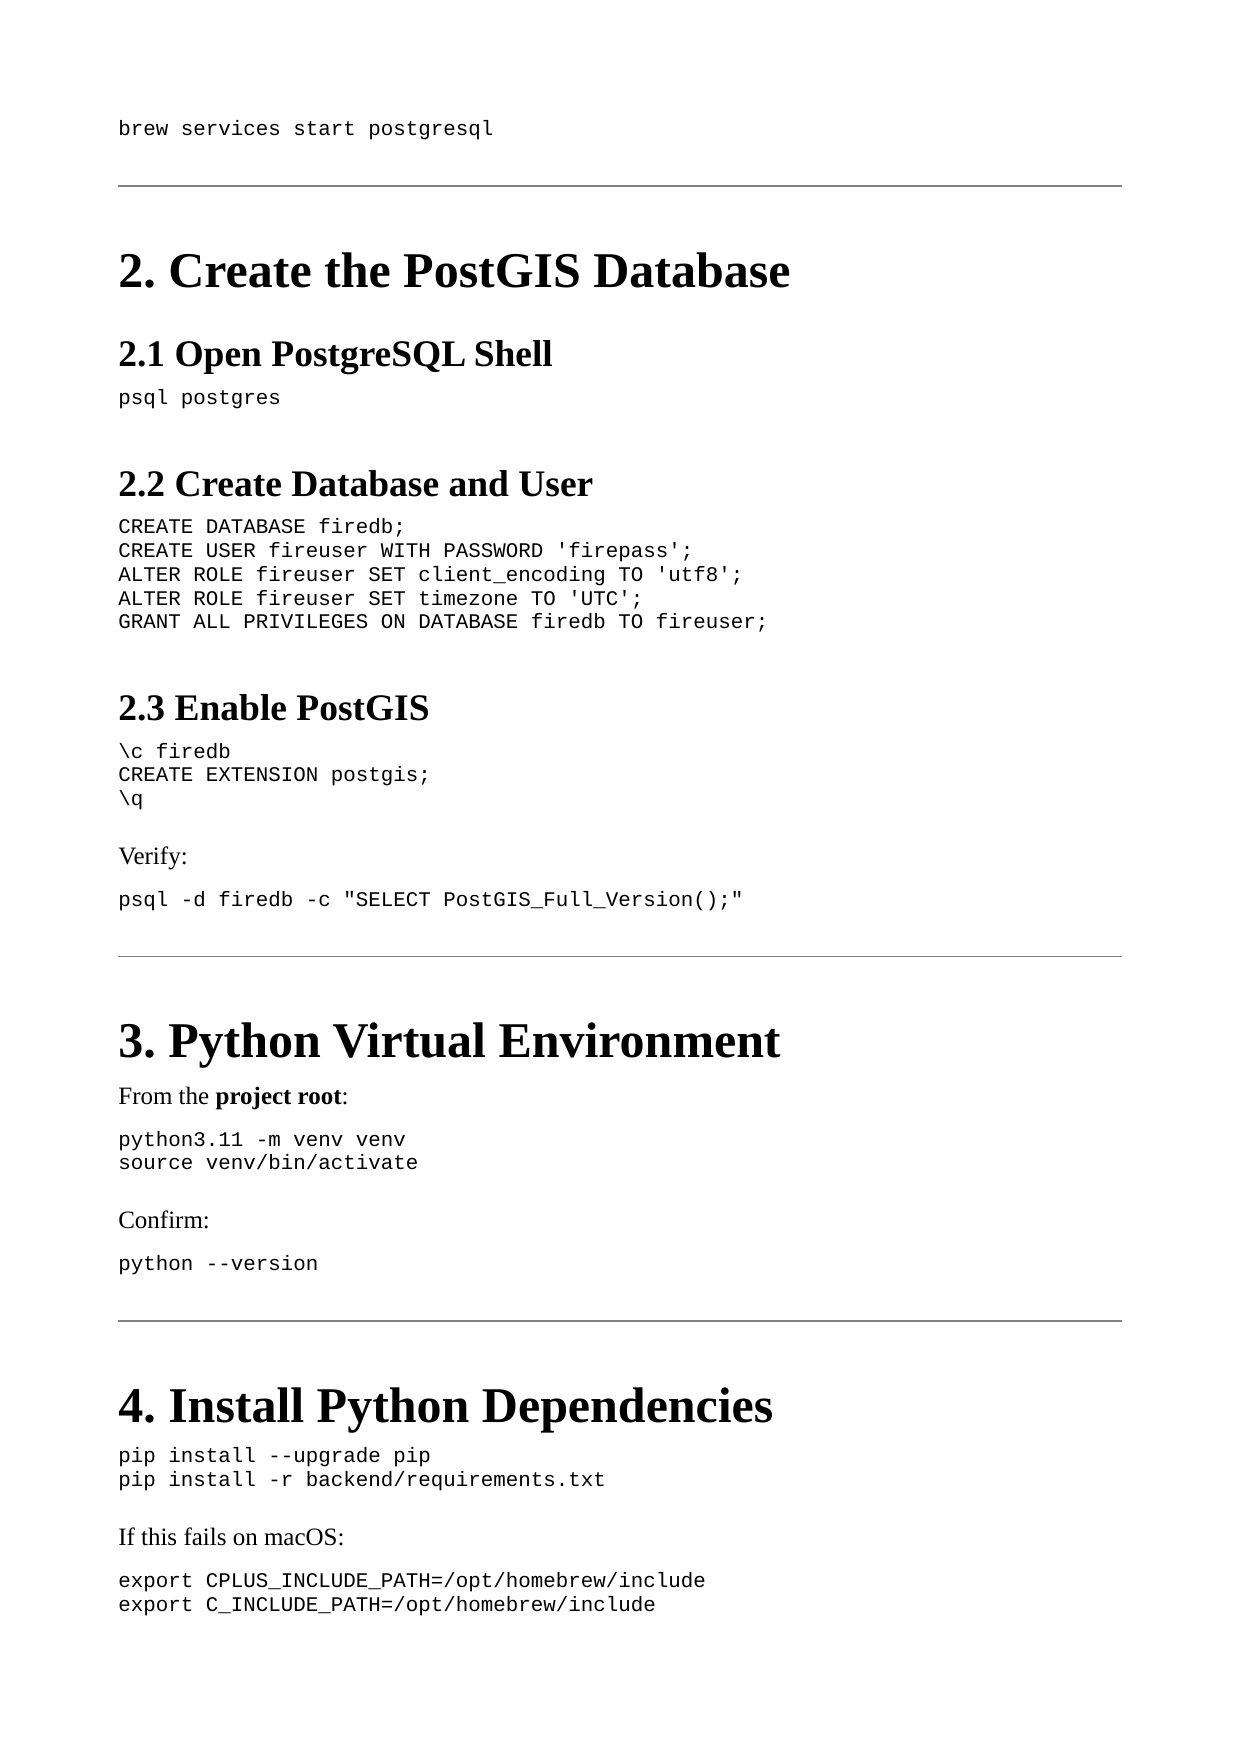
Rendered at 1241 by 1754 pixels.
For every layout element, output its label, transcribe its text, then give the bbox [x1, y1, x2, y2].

subtitle 2.1 Open PostgreSQL Shell [118, 331, 1122, 374]
text pip install -r backend/requirements.txt [118, 1469, 1122, 1493]
text pip install --upgrade pip [118, 1446, 1122, 1469]
subtitle 3. Python Virtual Environment [118, 1011, 1122, 1069]
text If this fails on macOS: [118, 1522, 1122, 1551]
text Confirm: [118, 1206, 1122, 1234]
text brew services start postgresql [118, 118, 1122, 142]
text psql -d firedb -c "SELECT PostGIS_Full_Version();" [118, 889, 1122, 912]
text ALTER ROLE fireuser SET client_encoding TO 'utf8'; [118, 564, 1122, 587]
subtitle 2.2 Create Database and User [118, 461, 1122, 504]
text \c firedb [118, 741, 1122, 764]
subtitle 2. Create the PostGIS Database [118, 241, 1122, 298]
subtitle 2.3 Enable PostGIS [118, 685, 1122, 728]
subtitle 4. Install Python Dependencies [118, 1376, 1122, 1433]
text export C_INCLUDE_PATH=/opt/homebrew/include [118, 1593, 1122, 1617]
text CREATE EXTENSION postgis; [118, 764, 1122, 788]
text \q [118, 788, 1122, 812]
text CREATE DATABASE firedb; [118, 517, 1122, 540]
text Verify: [118, 841, 1122, 870]
text psql postgres [118, 387, 1122, 411]
text ALTER ROLE fireuser SET timezone TO 'UTC'; [118, 587, 1122, 611]
text CREATE USER fireuser WITH PASSWORD 'firepass'; [118, 540, 1122, 564]
text export CPLUS_INCLUDE_PATH=/opt/homebrew/include [118, 1570, 1122, 1593]
text python --version [118, 1253, 1122, 1277]
text GRANT ALL PRIVILEGES ON DATABASE firedb TO fireuser; [118, 611, 1122, 635]
text python3.11 -m venv venv [118, 1129, 1122, 1152]
text source venv/bin/activate [118, 1152, 1122, 1176]
text From the project root: [118, 1081, 1122, 1110]
